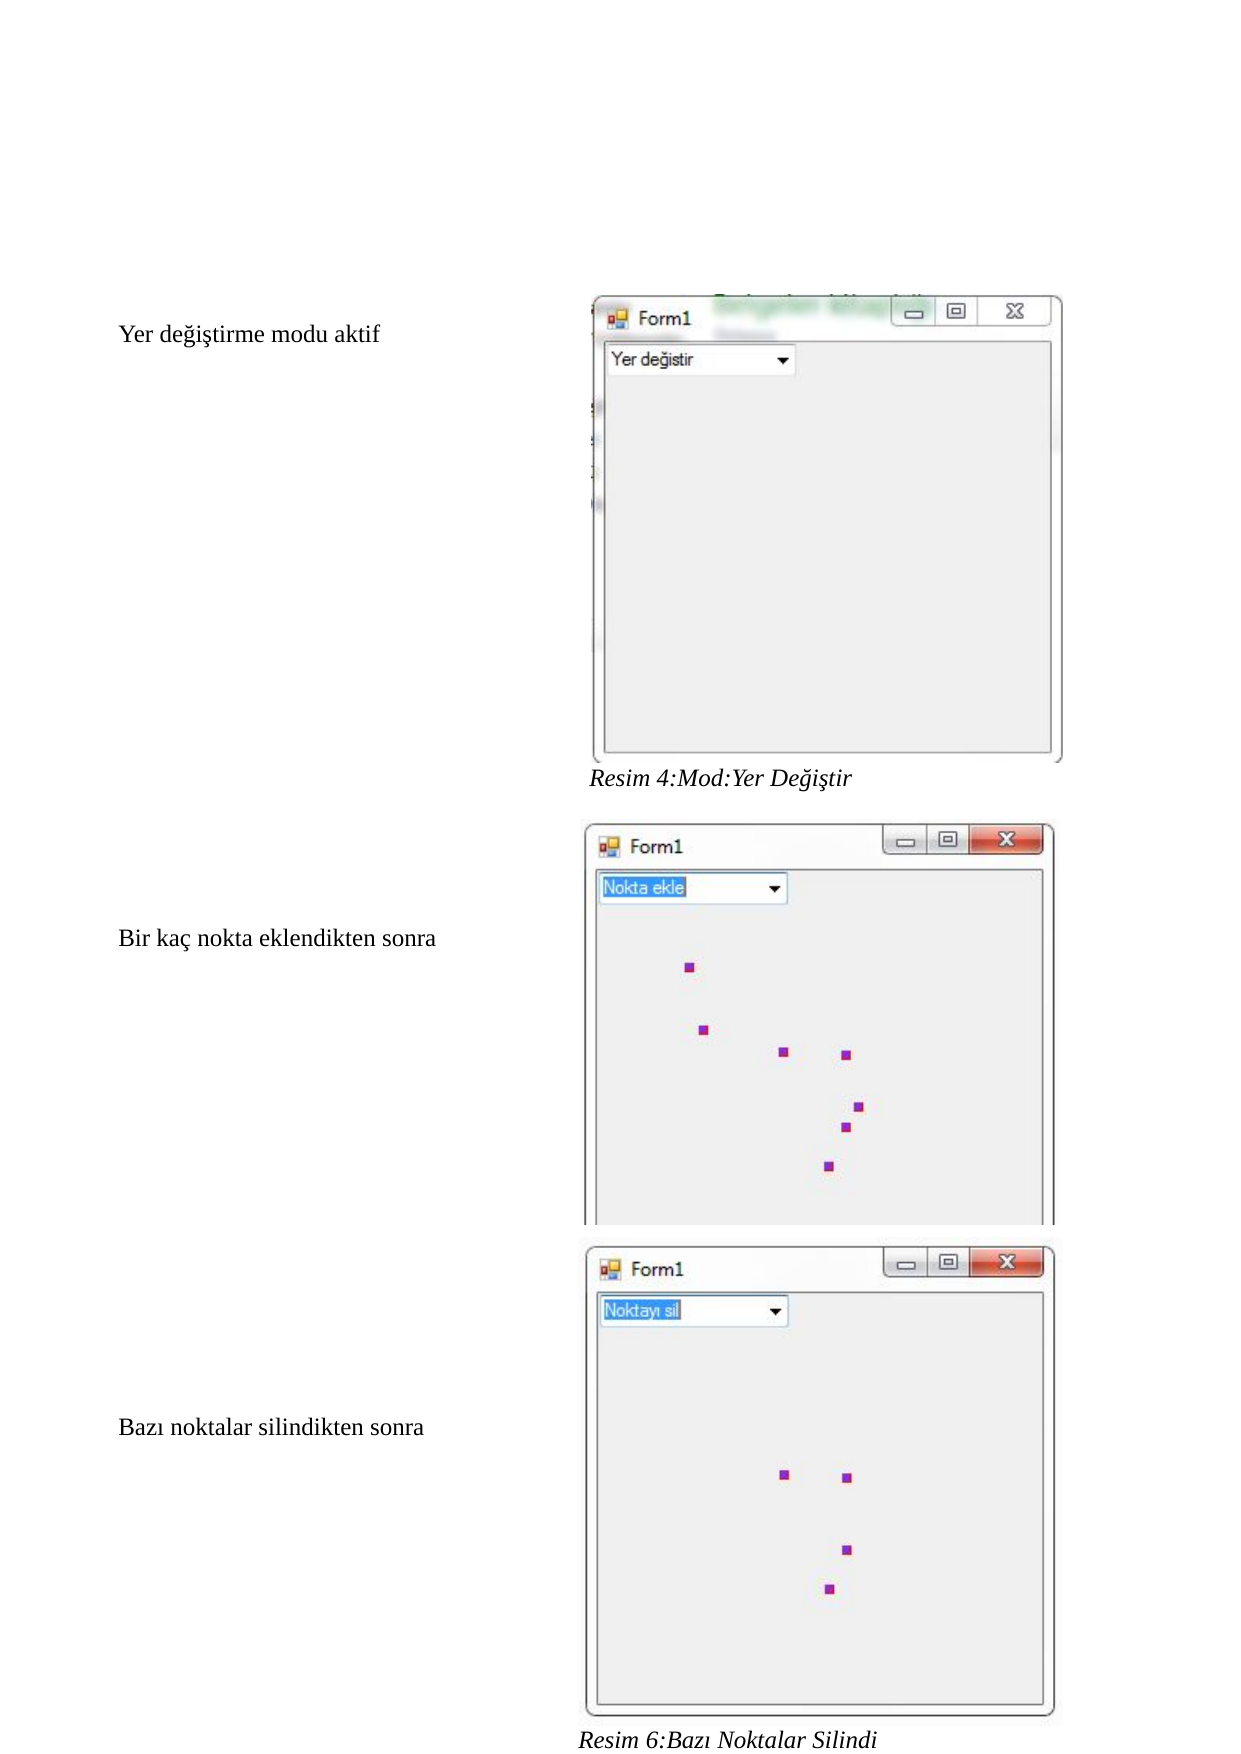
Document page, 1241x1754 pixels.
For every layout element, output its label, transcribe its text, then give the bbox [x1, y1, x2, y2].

text Bazı noktalar silindikten sonra [118, 1412, 578, 1441]
picture [591, 294, 1063, 763]
text [1063, 1412, 1122, 1441]
picture [580, 819, 1060, 1225]
text Yer değiştirme modu aktif [118, 319, 589, 348]
text Resim 4:Mod:Yer Değiştir [589, 291, 1061, 792]
picture [578, 1237, 1063, 1726]
text Resim 6:Bazı Noktalar Silindi [578, 1726, 1062, 1754]
text [1060, 923, 1122, 952]
text Bir kaç nokta eklendikten sonra [118, 923, 580, 952]
text [1063, 319, 1122, 348]
